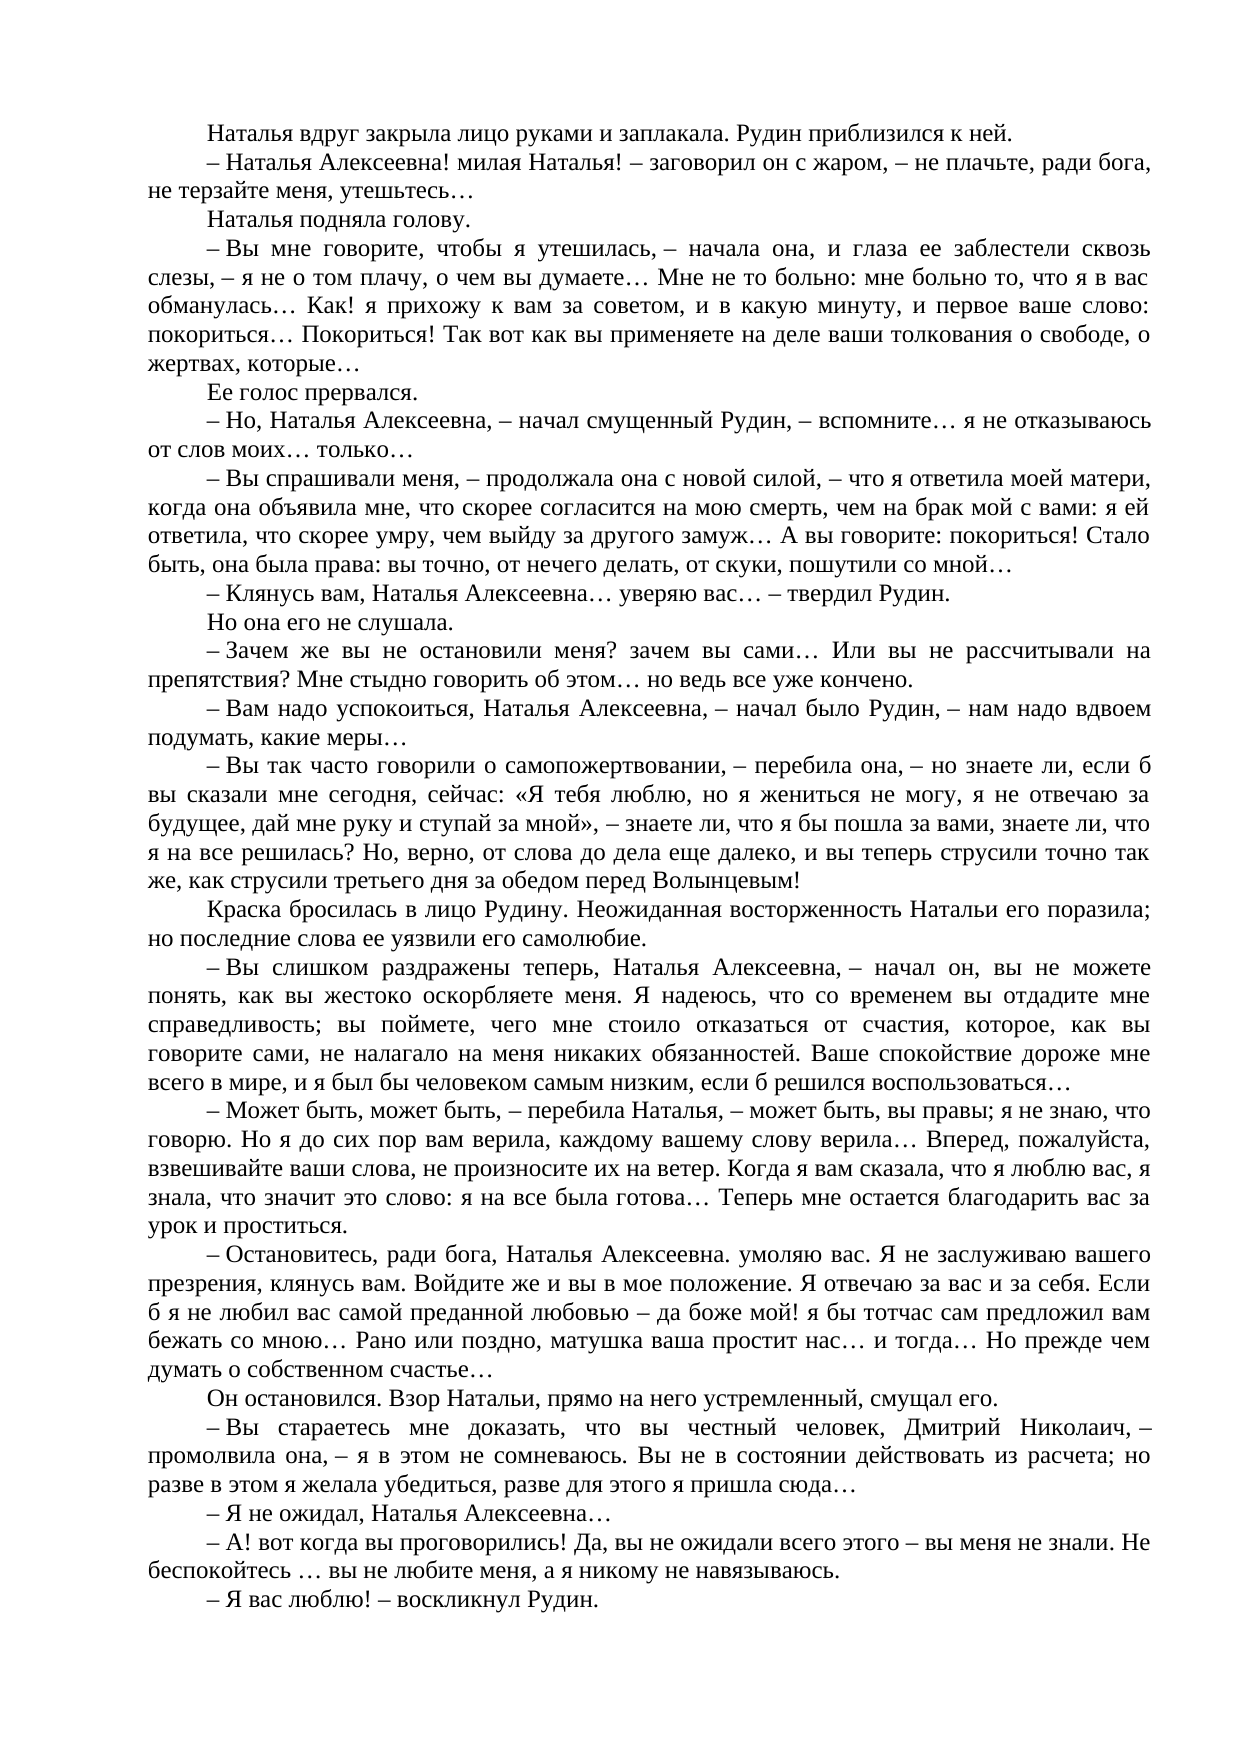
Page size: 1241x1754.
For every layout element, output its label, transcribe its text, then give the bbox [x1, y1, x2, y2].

text – А! вот когда вы проговорились! Да, вы не ожидали всего этого – вы меня не знали. Не беспокойтесь … вы не любите меня, а я никому не навязываюсь. [148, 1527, 1152, 1584]
text – Вы спрашивали меня, – продолжала она с новой силой, – что я ответила моей матери, когда она объявила мне, что скорее согласится на мою смерть, чем на брак мой с вами: я ей ответила, что скорее умру, чем выйду за другого замуж… А вы говорите: покориться! Стало быть, она была права: вы точно, от нечего делать, от скуки, пошутили со мной… [148, 463, 1152, 578]
text Наталья вдруг закрыла лицо руками и заплакала. Рудин приблизился к ней. [148, 118, 1152, 147]
text – Вы так часто говорили о самопожертвовании, – перебила она, – но знаете ли, если б вы сказали мне сегодня, сейчас: «Я тебя люблю, но я жениться не могу, я не отвечаю за будущее, дай мне руку и ступай за мной», – знаете ли, что я бы пошла за вами, знаете ли, что я на все решилась? Но, верно, от слова до дела еще далеко, и вы теперь струсили точно так же, как струсили третьего дня за обедом перед Волынцевым! [148, 751, 1152, 894]
text Он остановился. Взор Натальи, прямо на него устремленный, смущал его. [148, 1383, 1152, 1412]
text – Может быть, может быть, – перебила Наталья, – может быть, вы правы; я не знаю, что говорю. Но я до сих пор вам верила, каждому вашему слову верила… Вперед, пожалуйста, взвешивайте ваши слова, не произносите их на ветер. Когда я вам сказала, что я люблю вас, я знала, что значит это слово: я на все была готова… Теперь мне остается благодарить вас за урок и проститься. [148, 1096, 1152, 1239]
text – Я не ожидал, Наталья Алексеевна… [148, 1498, 1152, 1527]
text Но она его не слушала. [148, 607, 1152, 636]
text – Я вас люблю! – воскликнул Рудин. [148, 1584, 1152, 1613]
text – Зачем же вы не остановили меня? зачем вы сами… Или вы не рассчитывали на препятствия? Мне стыдно говорить об этом… но ведь все уже кончено. [148, 636, 1152, 693]
text – Вы слишком раздражены теперь, Наталья Алексеевна, – начал он, вы не можете понять, как вы жестоко оскорбляете меня. Я надеюсь, что со временем вы отдадите мне справедливость; вы поймете, чего мне стоило отказаться от счастия, которое, как вы говорите сами, не налагало на меня никаких обязанностей. Ваше спокойствие дороже мне всего в мире, и я был бы человеком самым низким, если б решился воспользоваться… [148, 952, 1152, 1096]
text – Наталья Алексеевна! милая Наталья! – заговорил он с жаром, – не плачьте, ради бога, не терзайте меня, утешьтесь… [148, 147, 1152, 204]
text – Вам надо успокоиться, Наталья Алексеевна, – начал было Рудин, – нам надо вдвоем подумать, какие меры… [148, 693, 1152, 751]
text Краска бросилась в лицо Рудину. Неожиданная восторженность Натальи его поразила; но последние слова ее уязвили его самолюбие. [148, 894, 1152, 952]
text – Клянусь вам, Наталья Алексеевна… уверяю вас… – твердил Рудин. [148, 578, 1152, 607]
text – Но, Наталья Алексеевна, – начал смущенный Рудин, – вспомните… я не отказываюсь от слов моих… только… [148, 406, 1152, 463]
text Ее голос прервался. [148, 377, 1152, 406]
text Наталья подняла голову. [148, 204, 1152, 233]
text – Вы стараетесь мне доказать, что вы честный человек, Дмитрий Николаич, – промолвила она, – я в этом не сомневаюсь. Вы не в состоянии действовать из расчета; но разве в этом я желала убедиться, разве для этого я пришла сюда… [148, 1412, 1152, 1498]
text – Остановитесь, ради бога, Наталья Алексеевна. умоляю вас. Я не заслуживаю вашего презрения, клянусь вам. Войдите же и вы в мое положение. Я отвечаю за вас и за себя. Если б я не любил вас самой преданной любовью – да боже мой! я бы тотчас сам предложил вам бежать со мною… Рано или поздно, матушка ваша простит нас… и тогда… Но прежде чем думать о собственном счастье… [148, 1239, 1152, 1383]
text – Вы мне говорите, чтобы я утешилась, – начала она, и глаза ее заблестели сквозь слезы, – я не о том плачу, о чем вы думаете… Мне не то больно: мне больно то, что я в вас обманулась… Как! я прихожу к вам за советом, и в какую минуту, и первое ваше слово: покориться… Покориться! Так вот как вы применяете на деле ваши толкования о свободе, о жертвах, которые… [148, 233, 1152, 377]
